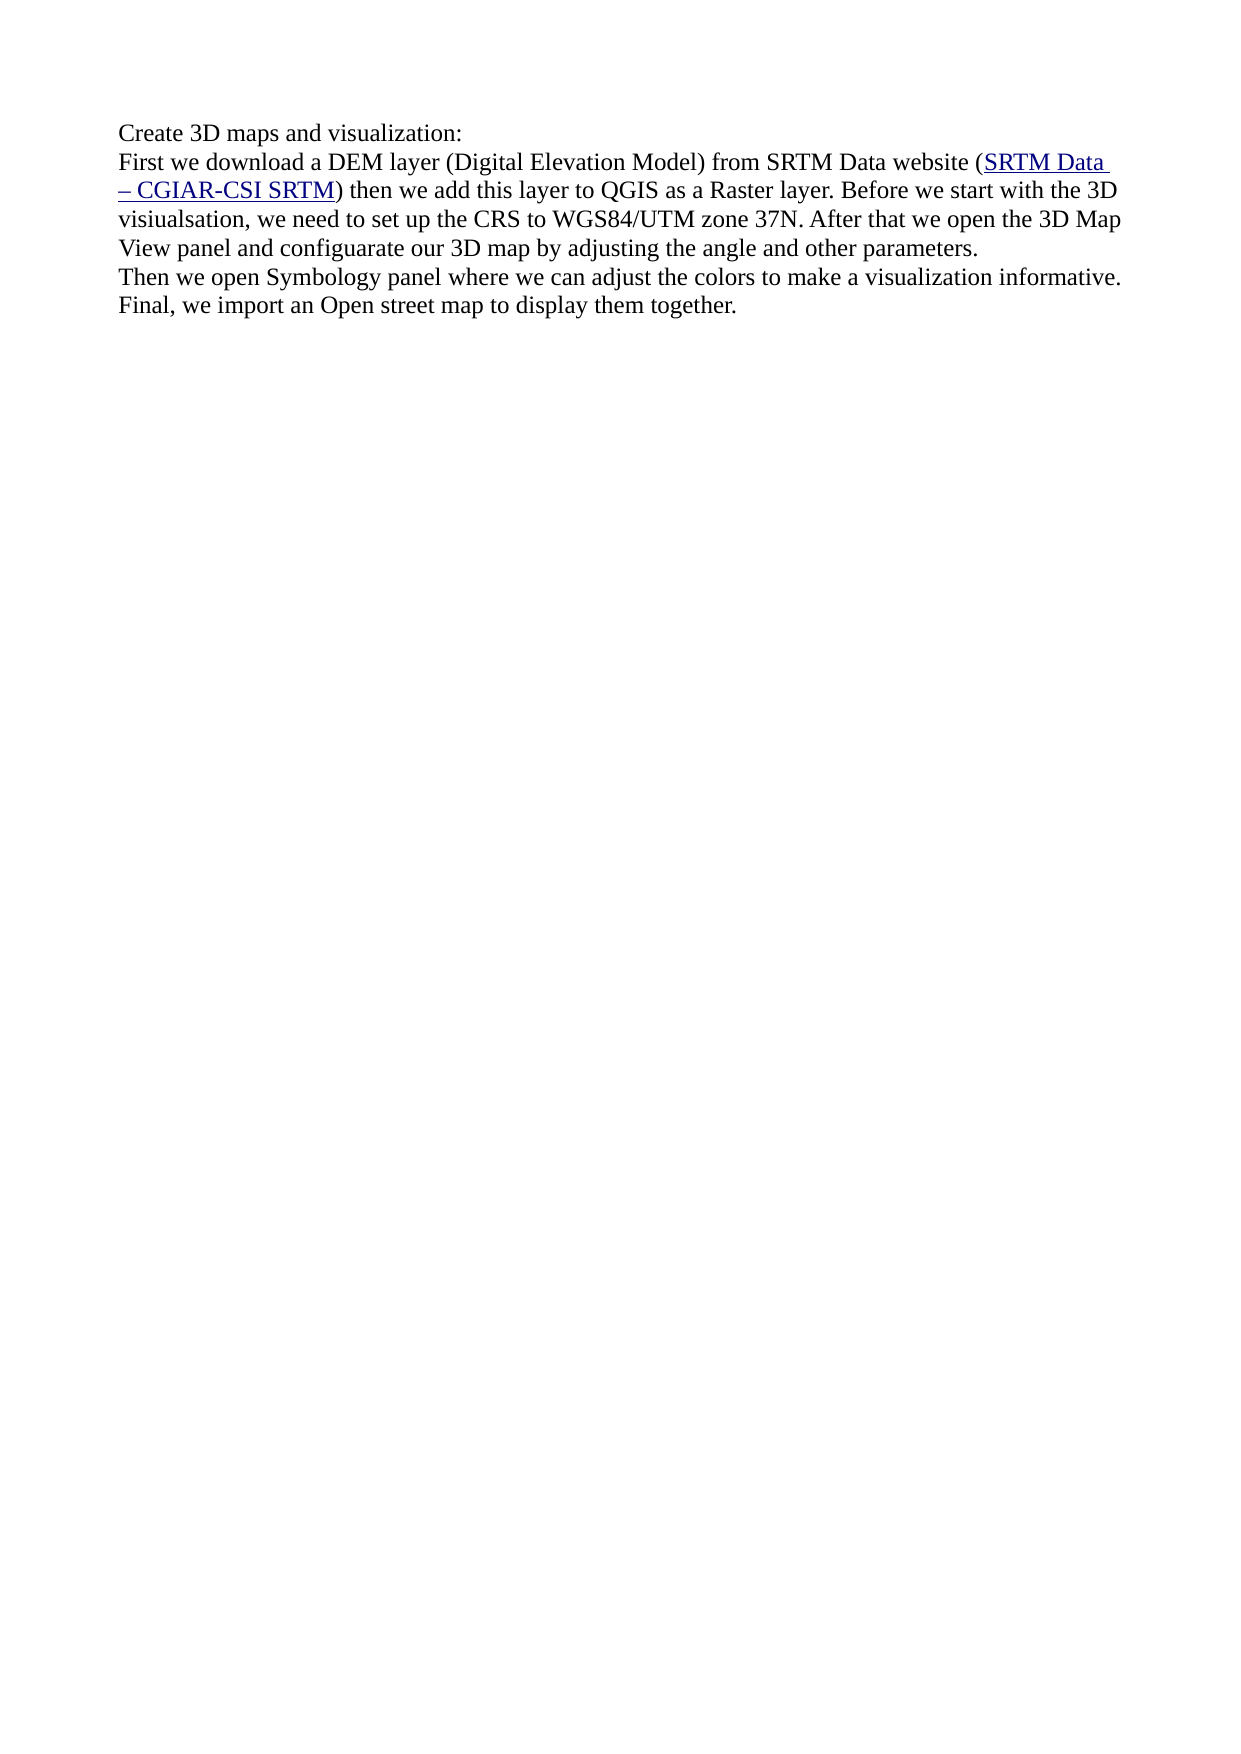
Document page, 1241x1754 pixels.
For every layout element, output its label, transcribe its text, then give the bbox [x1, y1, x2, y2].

text Final, we import an Open street map to display them together. [118, 291, 1122, 319]
text Create 3D maps and visualization: [118, 118, 1122, 147]
text Then we open Symbology panel where we can adjust the colors to make a visualization informative. [118, 262, 1122, 291]
text First we download a DEM layer (Digital Elevation Model) from SRTM Data website (SRTM Data – CGIAR-CSI SRTM) then we add this layer to QGIS as a Raster layer. Before we start with the 3D visiualsation, we need to set up the CRS to WGS84/UTM zone 37N. After that we open the 3D Map View panel and configuarate our 3D map by adjusting the angle and other parameters. [118, 147, 1122, 262]
